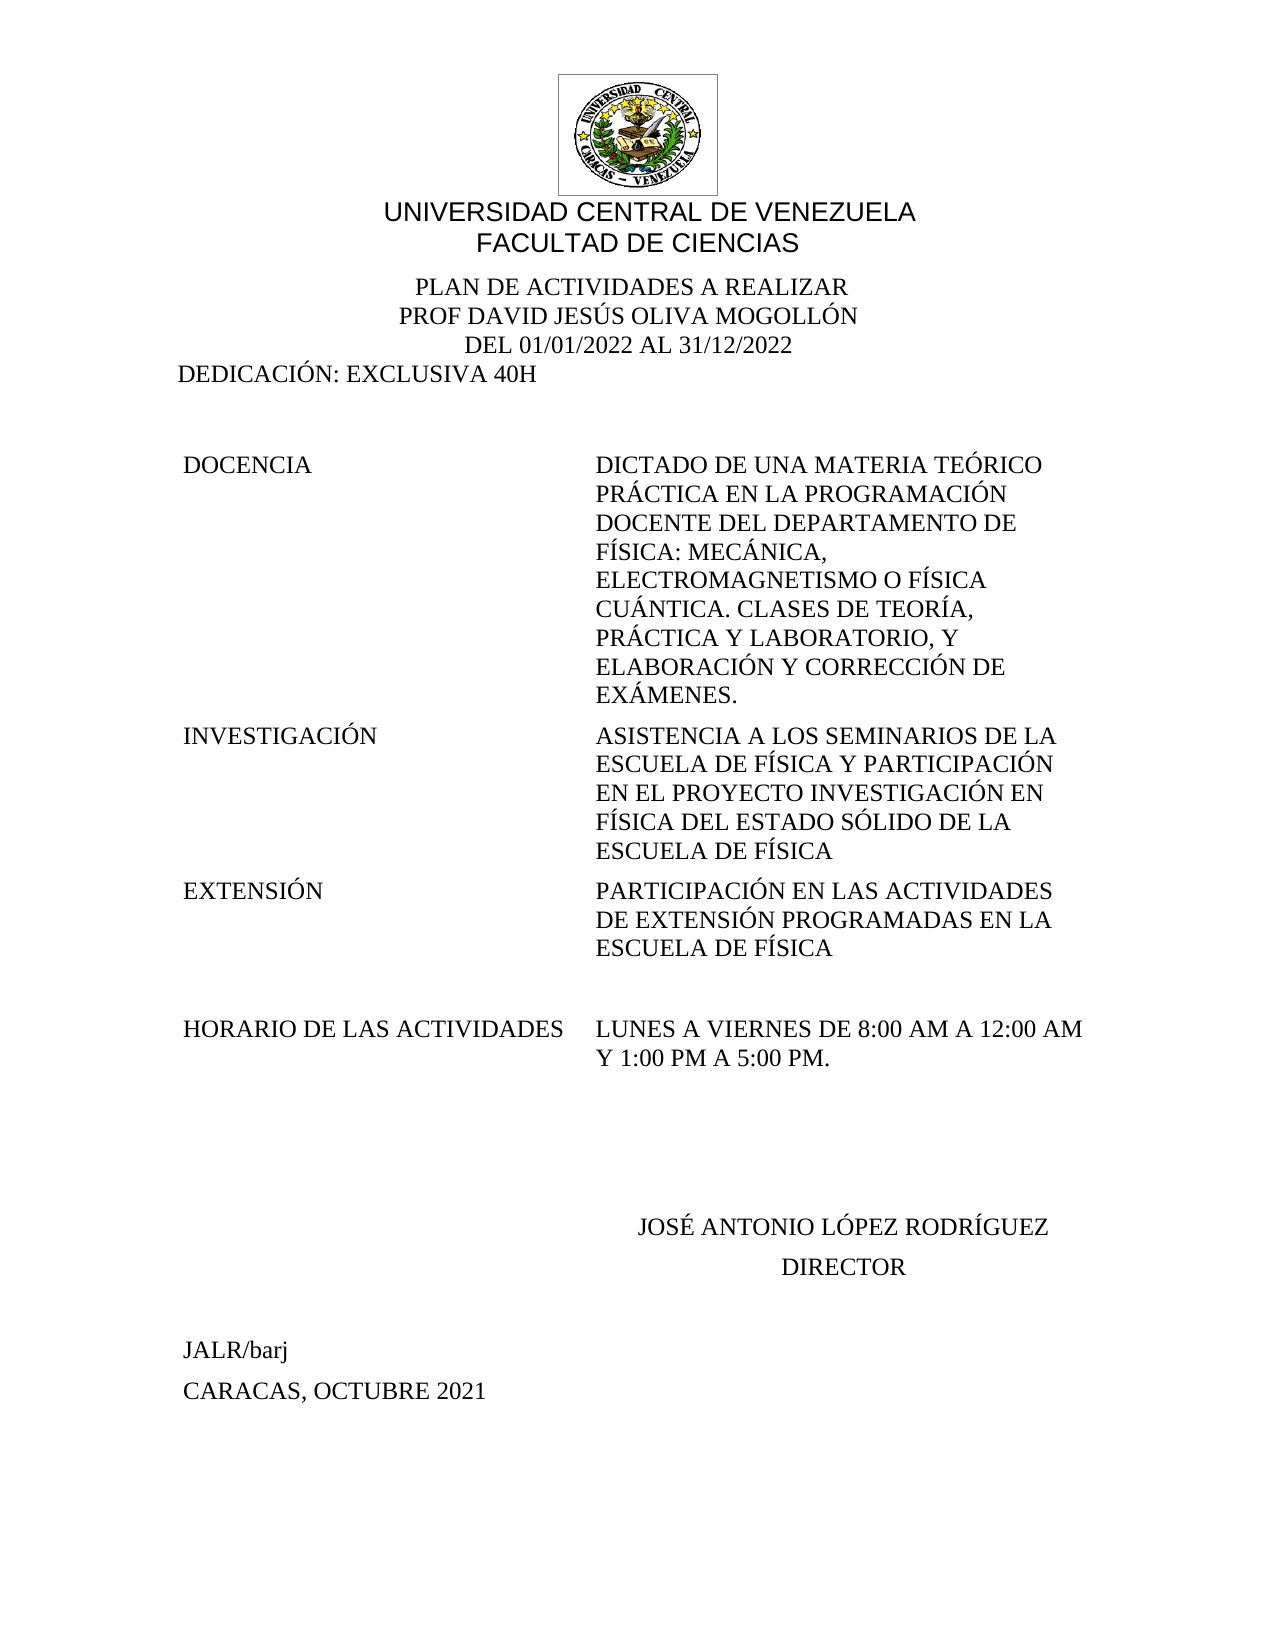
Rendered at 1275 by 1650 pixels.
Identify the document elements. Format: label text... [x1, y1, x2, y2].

table_header JOSÉ ANTONIO LÓPEZ RODRÍGUEZ [590, 1164, 1097, 1247]
table_cell ASISTENCIA A LOS SEMINARIOS DE LA ESCUELA DE FÍSICA Y PARTICIPACIÓN EN EL PROYECTO INVESTIGACIÓN EN FÍSICA DEL ESTADO SÓLIDO DE LA ESCUELA DE FÍSICA [590, 715, 1097, 870]
table_cell extensión [177, 870, 590, 968]
table_cell LUNES A VIERNES DE 8:00 am a 12:00 am y 1:00 pm a 5:00 pm. [590, 1008, 1097, 1077]
table_cell CARACAS, OCTUBRE 2021 [177, 1370, 590, 1410]
table_cell [590, 968, 1097, 1008]
table_cell DIRECTOR [590, 1247, 1097, 1330]
table_cell [590, 1370, 1097, 1410]
table_cell PARTICIPACIÓN EN LAS ACTIVIDADES DE EXTENSIÓN PROGRAMADAS EN LA ESCUELA DE FÍSICA [590, 870, 1097, 968]
text PLAN DE ACTIVIDADES A REALIZAR [177, 272, 1086, 301]
text dedicación: Exclusiva 40H [177, 359, 1086, 387]
table_header DOCENCIA [177, 445, 590, 715]
table_header DICTADO DE UNA MATERIA TEÓRICO PRÁCTICA EN LA PROGRAMACIÓN DOCENTE DEL DEPARTAMENTO DE FÍSICA: MECÁNICA, ELECTROMAGNETISMO O FÍSICA CUÁNTICA. CLASES DE TEORÍA, PRÁCTICA Y LABORATORIO, Y ELABORACIÓN Y CORRECCIÓN DE EXÁMENES. [590, 445, 1097, 715]
table_cell JALR/barj [177, 1330, 590, 1370]
text DEL 01/01/2022 al 31/12/2022 [177, 330, 1086, 359]
table_cell [590, 1330, 1097, 1370]
table_cell HORARIO DE LAS ACTIVIDADES [177, 1008, 590, 1077]
table_header [177, 1164, 590, 1247]
table_cell [177, 1247, 590, 1330]
table_cell [177, 968, 590, 1008]
text PROF David Jesús Oliva Mogollón [177, 301, 1086, 330]
table_cell investigación [177, 715, 590, 870]
